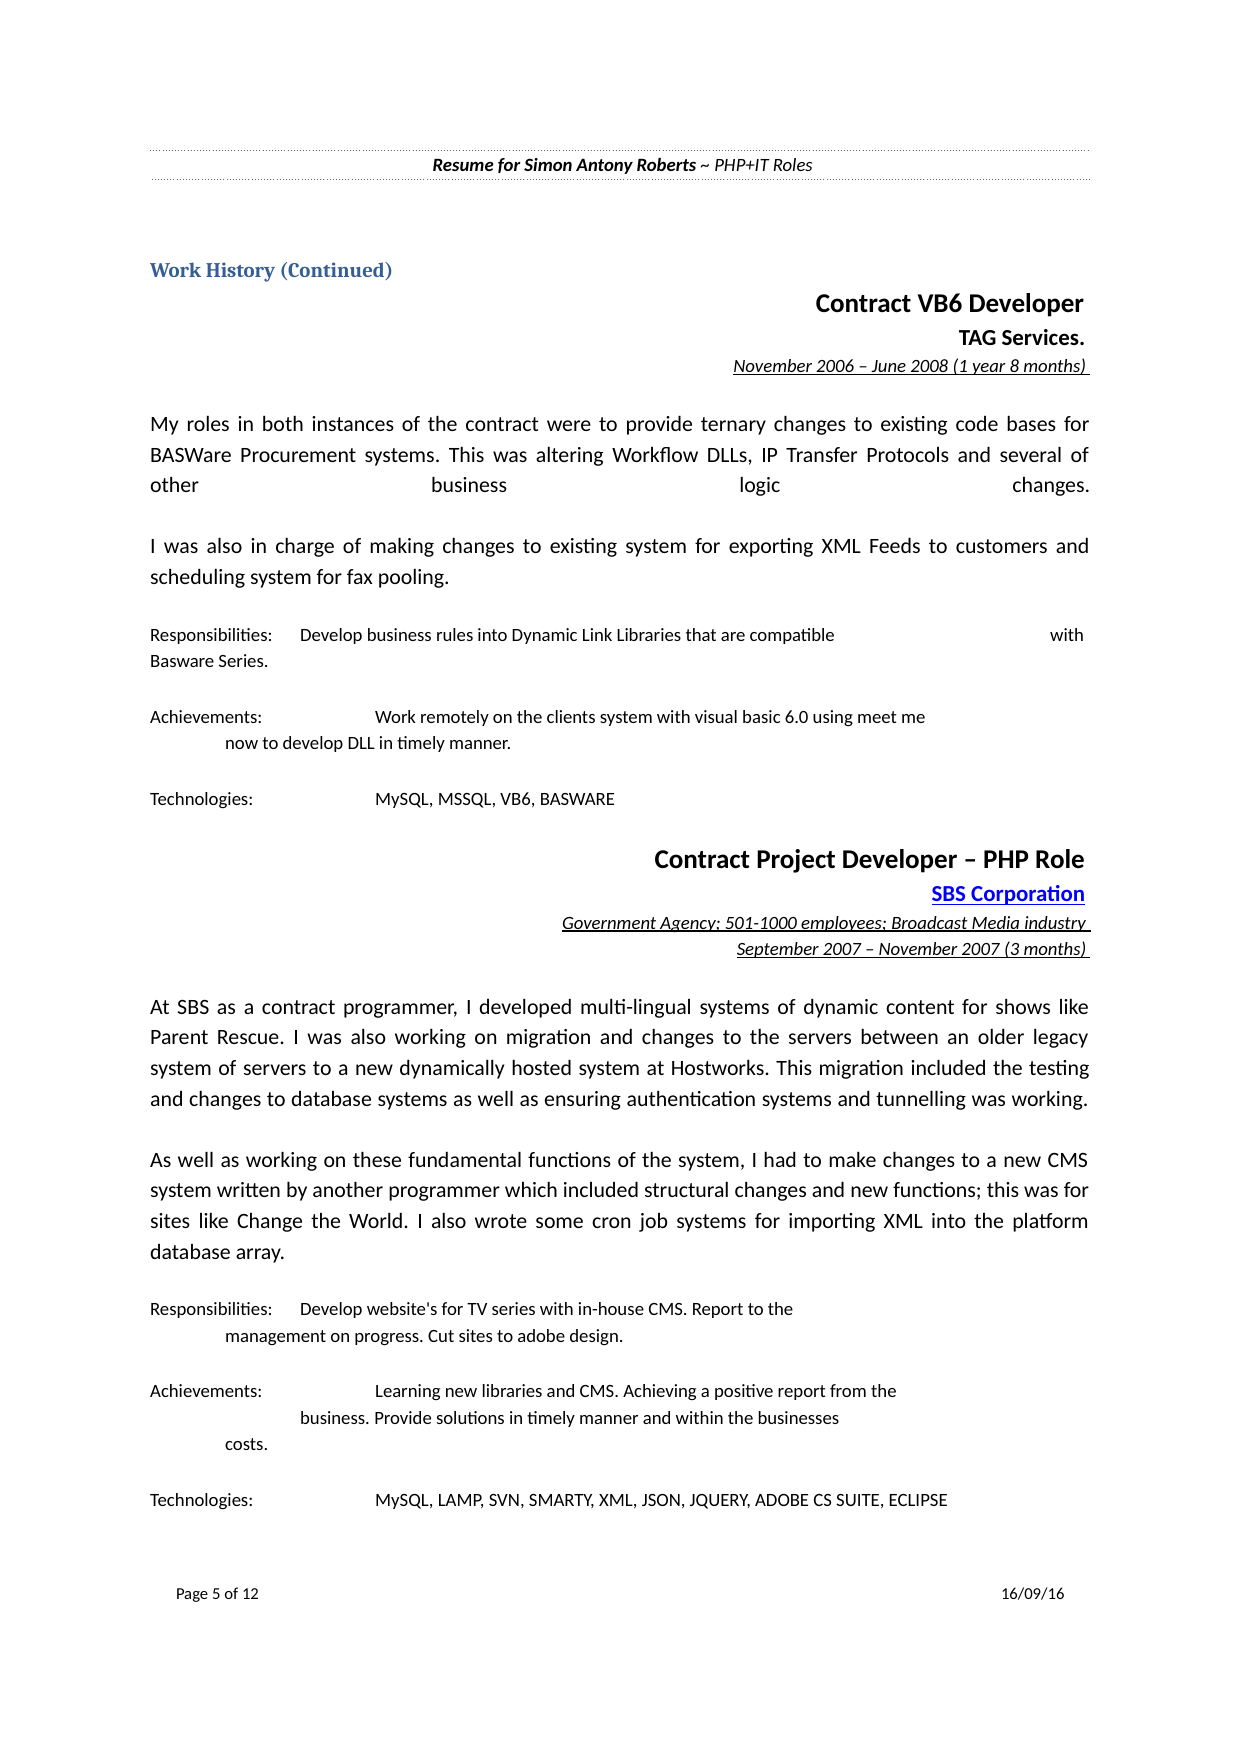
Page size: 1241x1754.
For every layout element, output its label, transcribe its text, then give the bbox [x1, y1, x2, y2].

text Achievements: Work remotely on the clients system with visual basic 6.0 using meet me now to develop DLL in timely manner. [150, 705, 1090, 754]
subtitle Work History (Continued) [150, 258, 1090, 282]
text Contract Project Developer – PHP Role SBS Corporation Government Agency; 501-1000 employees; Broadcast Media industry September 2007 – November 2007 (3 months) [150, 842, 1090, 960]
text Responsibilities: Develop website's for TV series with in-house CMS. Report to the management on progress. Cut sites to adobe design. [150, 1298, 1090, 1347]
text Achievements: Learning new libraries and CMS. Achieving a positive report from the business. Provide solutions in timely manner and within the businesses costs. [150, 1379, 1090, 1455]
text At SBS as a contract programmer, I developed multi-lingual systems of dynamic content for shows like Parent Rescue. I was also working on migration and changes to the servers between an older legacy system of servers to a new dynamically hosted system at Hostworks. This migration included the testing and changes to database systems as well as ensuring authentication systems and tunnelling was working. As well as working on these fundamental functions of the system, I had to make changes to a new CMS system written by another programmer which included structural changes and new functions; this was for sites like Change the World. I also wrote some cron job systems for importing XML into the platform database array. [150, 993, 1090, 1264]
text Contract VB6 Developer TAG Services. November 2006 – June 2008 (1 year 8 months) [150, 286, 1090, 377]
text Technologies: MySQL, LAMP, SVN, SMARTY, XML, JSON, JQUERY, ADOBE CS SUITE, ECLIPSE [150, 1488, 1090, 1511]
text Technologies: MySQL, MSSQL, VB6, BASWARE [150, 787, 1090, 810]
text Responsibilities: Develop business rules into Dynamic Link Libraries that are compatible with Basware Series. [150, 623, 1090, 672]
text My roles in both instances of the contract were to provide ternary changes to existing code bases for BASWare Procurement systems. This was altering Workflow DLLs, IP Transfer Protocols and several of other business logic changes. I was also in charge of making changes to existing system for exporting XML Feeds to customers and scheduling system for fax pooling. [150, 410, 1090, 590]
